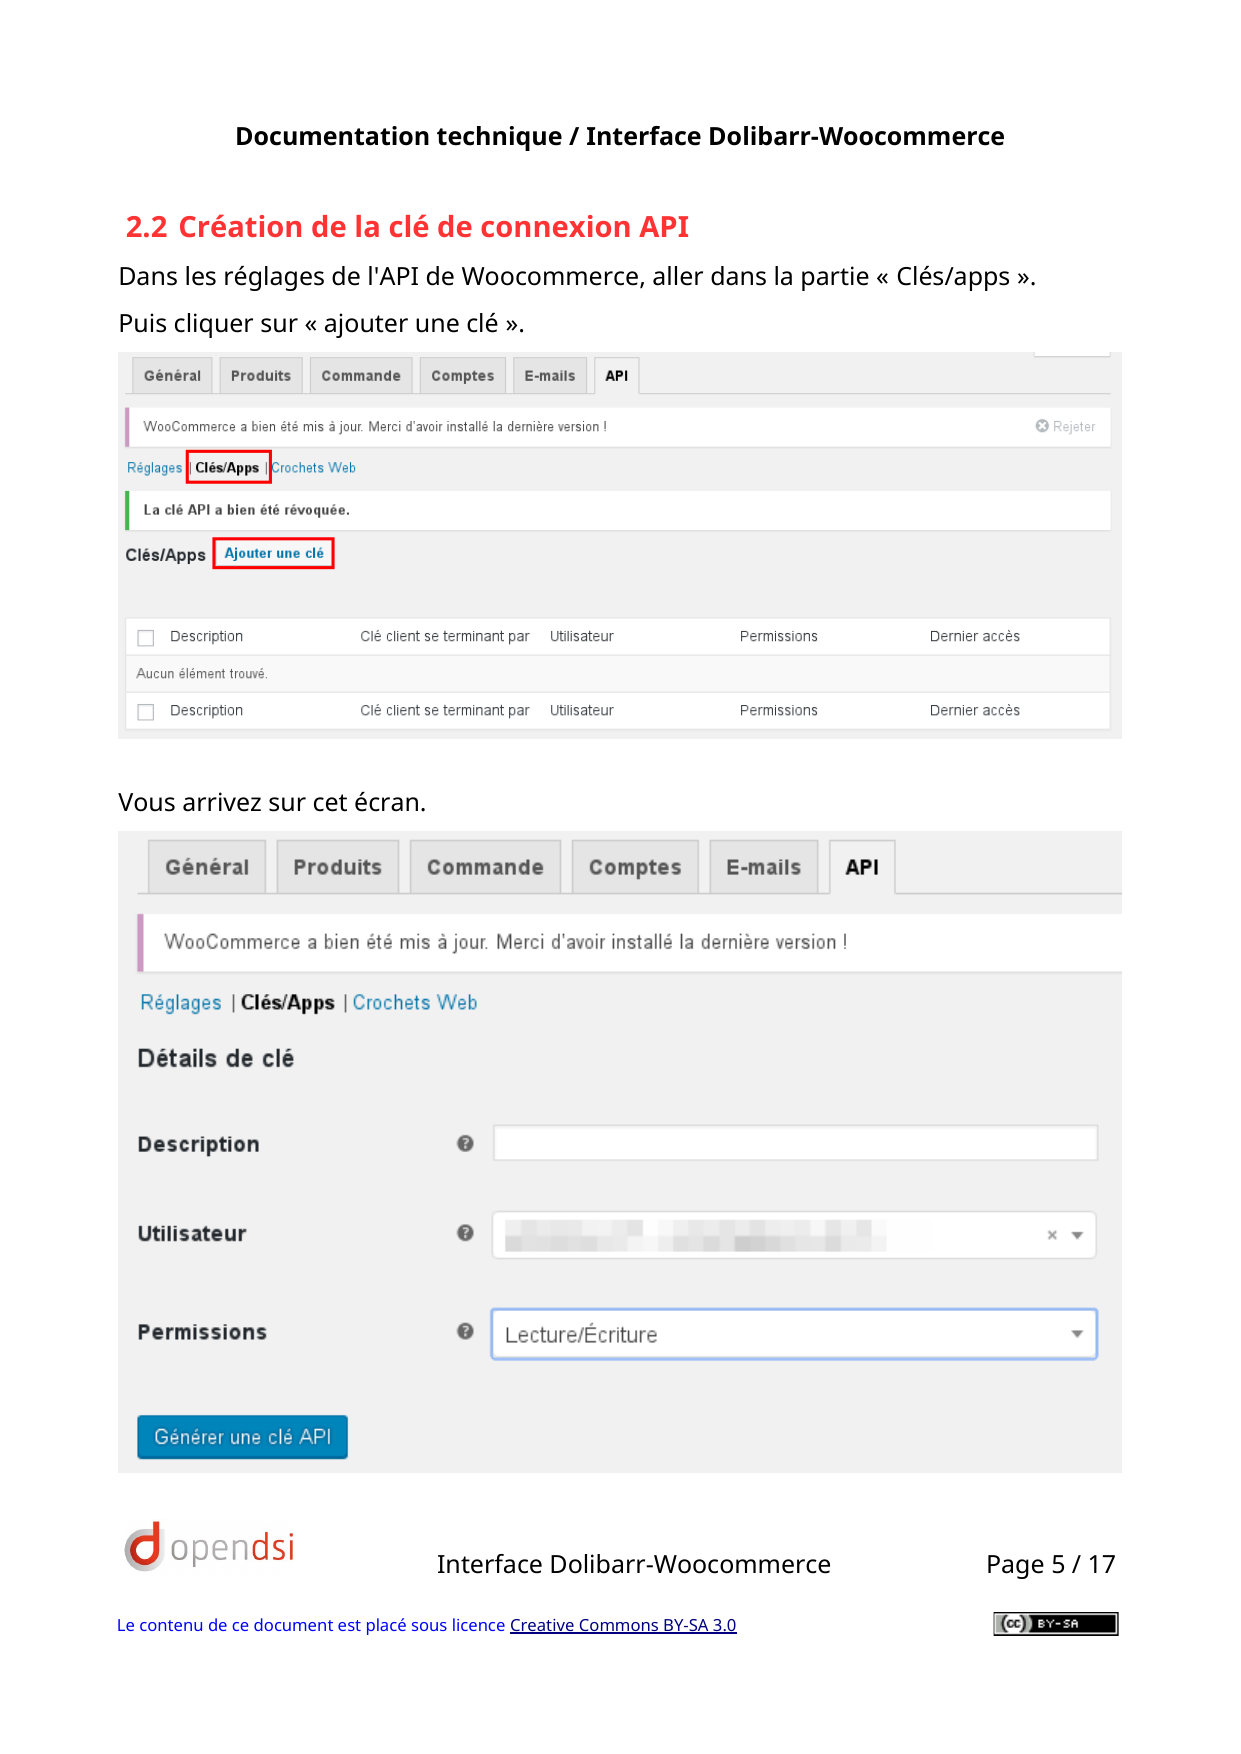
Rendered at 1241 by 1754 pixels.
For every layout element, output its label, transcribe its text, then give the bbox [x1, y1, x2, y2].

picture [993, 1612, 1119, 1636]
subtitle Création de la clé de connexion API [118, 207, 1122, 246]
picture [118, 831, 1123, 1473]
text Vous arrivez sur cet écran. [118, 785, 1122, 819]
text Puis cliquer sur « ajouter une clé ». [118, 305, 1122, 339]
picture [118, 352, 1123, 739]
text Dans les réglages de l'API de Woocommerce, aller dans la partie « Clés/apps ». [118, 259, 1122, 293]
picture [123, 1519, 296, 1574]
